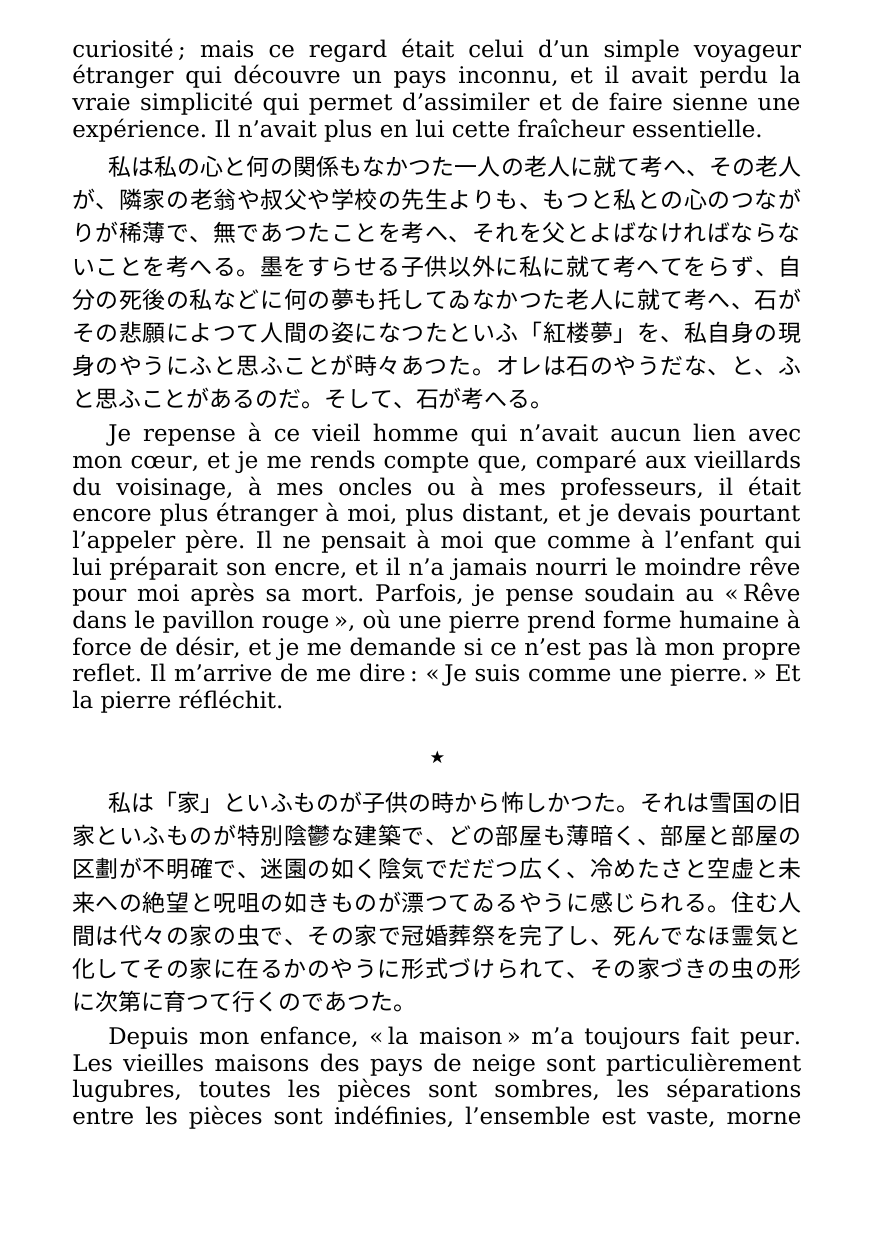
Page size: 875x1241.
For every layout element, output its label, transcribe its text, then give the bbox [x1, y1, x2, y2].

text Je repense à ce vieil homme qui n’avait aucun lien avec mon cœur, et je me rends compte que, comparé aux vieillards du voisinage, à mes oncles ou à mes professeurs, il était encore plus étranger à moi, plus distant, et je devais pourtant l’appeler père. Il ne pensait à moi que comme à l’enfant qui lui préparait son encre, et il n’a jamais nourri le moindre rêve pour moi après sa mort. Parfois, je pense soudain au « Rêve dans le pavillon rouge », où une pierre prend forme humaine à force de désir, et je me demande si ce n’est pas là mon propre reflet. Il m’arrive de me dire : « Je suis comme une pierre. » Et la pierre réfléchit. [72, 420, 802, 714]
text Depuis mon enfance, « la maison » m’a toujours fait peur. Les vieilles maisons des pays de neige sont particulièrement lugubres, toutes les pièces sont sombres, les séparations entre les pièces sont indéfinies, l’ensemble est vaste, morne [72, 1023, 802, 1130]
text 私は「家」といふものが子供の時から怖しかつた。それは雪国の旧家といふものが特別陰鬱な建築で、どの部屋も薄暗く、部屋と部屋の区劃が不明確で、迷園の如く陰気でだだつ広く、冷めたさと空虚と未来への絶望と呪咀の如きものが漂つてゐるやうに感じられる。住む人間は代々の家の虫で、その家で冠婚葬祭を完了し、死んでなほ霊気と化してその家に在るかのやうに形式づけられて、その家づきの虫の形に次第に育つて行くのであつた。 [72, 785, 802, 1017]
text 私は私の心と何の関係もなかつた一人の老人に就て考へ、その老人が、隣家の老翁や叔父や学校の先生よりも、もつと私との心のつながりが稀薄で、無であつたことを考へ、それを父とよばなければならないことを考へる。墨をすらせる子供以外に私に就て考へてをらず、自分の死後の私などに何の夢も托してゐなかつた老人に就て考へ、石がその悲願によつて人間の姿になつたといふ「紅楼夢」を、私自身の現身のやうにふと思ふことが時々あつた。オレは石のやうだな、と、ふと思ふことがあるのだ。そして、石が考へる。 [72, 149, 802, 414]
subtitle ★ [36, 737, 838, 773]
text curiosité ; mais ce regard était celui d’un simple voyageur étranger qui découvre un pays inconnu, et il avait perdu la vraie simplicité qui permet d’assimiler et de faire sienne une expérience. Il n’avait plus en lui cette fraîcheur essentielle. [72, 36, 802, 143]
